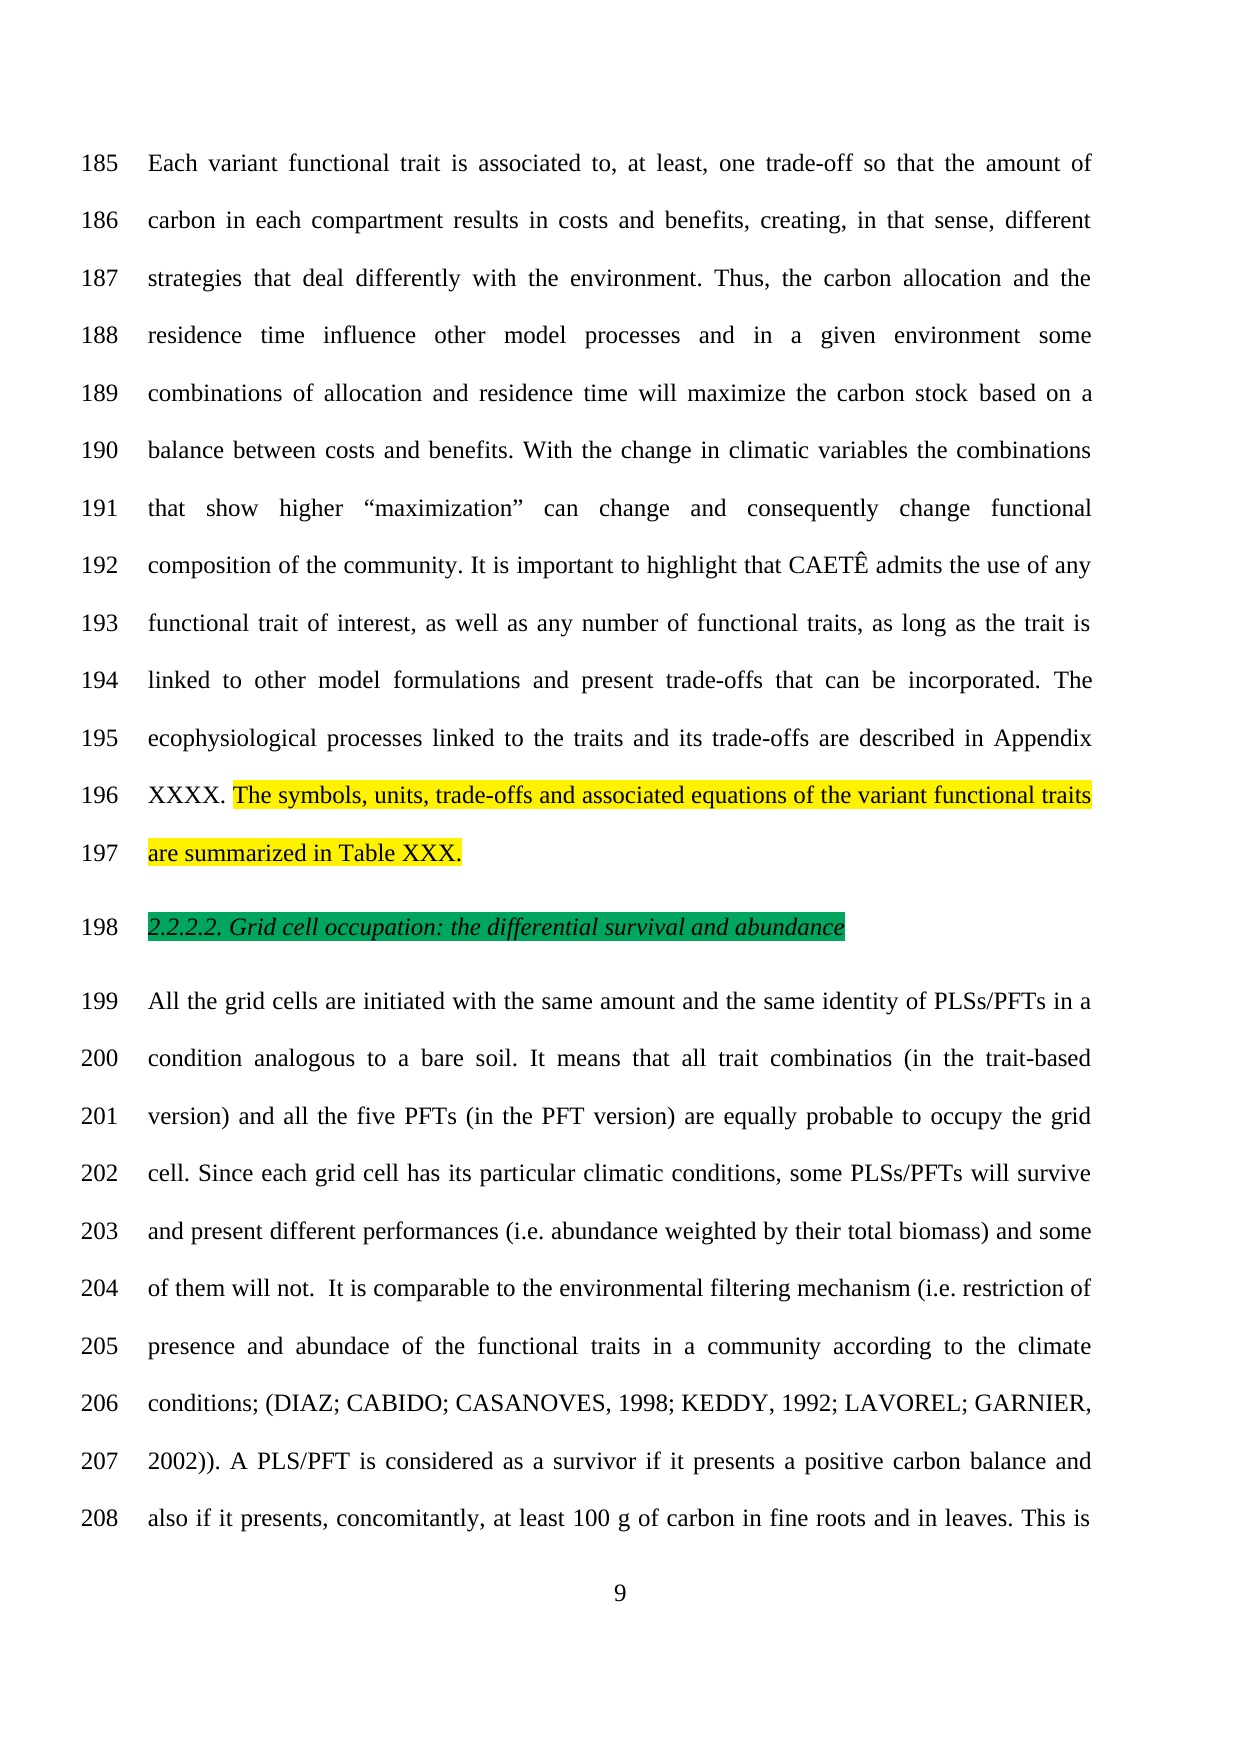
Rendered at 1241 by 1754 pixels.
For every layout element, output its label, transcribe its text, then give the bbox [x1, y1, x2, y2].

text 2.2.2.2. Grid cell occupation: the differential survival and abundance [148, 912, 1093, 941]
text Each variant functional trait is associated to, at least, one trade-off so that the amount of carbon in each compartment results in costs and benefits, creating, in that sense, different strategies that deal differently with the environment. Thus, the carbon allocation and the residence time influence other model processes and in a given environment some combinations of allocation and residence time will maximize the carbon stock based on a balance between costs and benefits. With the change in climatic variables the combinations that show higher “maximization” can change and consequently change functional composition of the community. It is important to highlight that CAETÊ admits the use of any functional trait of interest, as well as any number of functional traits, as long as the trait is linked to other model formulations and present trade-offs that can be incorporated. The ecophysiological processes linked to the traits and its trade-offs are described in Appendix XXXX. The symbols, units, trade-offs and associated equations of the variant functional traits are summarized in Table XXX. [148, 148, 1093, 866]
text All the grid cells are initiated with the same amount and the same identity of PLSs/PFTs in a condition analogous to a bare soil. It means that all trait combinatios (in the trait-based version) and all the five PFTs (in the PFT version) are equally probable to occupy the grid cell. Since each grid cell has its particular climatic conditions, some PLSs/PFTs will survive and present different performances (i.e. abundance weighted by their total biomass) and some of them will not. It is comparable to the environmental filtering mechanism (i.e. restriction of presence and abundace of the functional traits in a community according to the climate conditions; (DIAZ; CABIDO; CASANOVES, 1998; KEDDY, 1992; LAVOREL; GARNIER, 2002)⁠). A PLS/PFT is considered as a survivor if it presents a positive carbon balance and also if it presents, concomitantly, at least 100 g of carbon in fine roots and in leaves. This is [148, 986, 1093, 1532]
